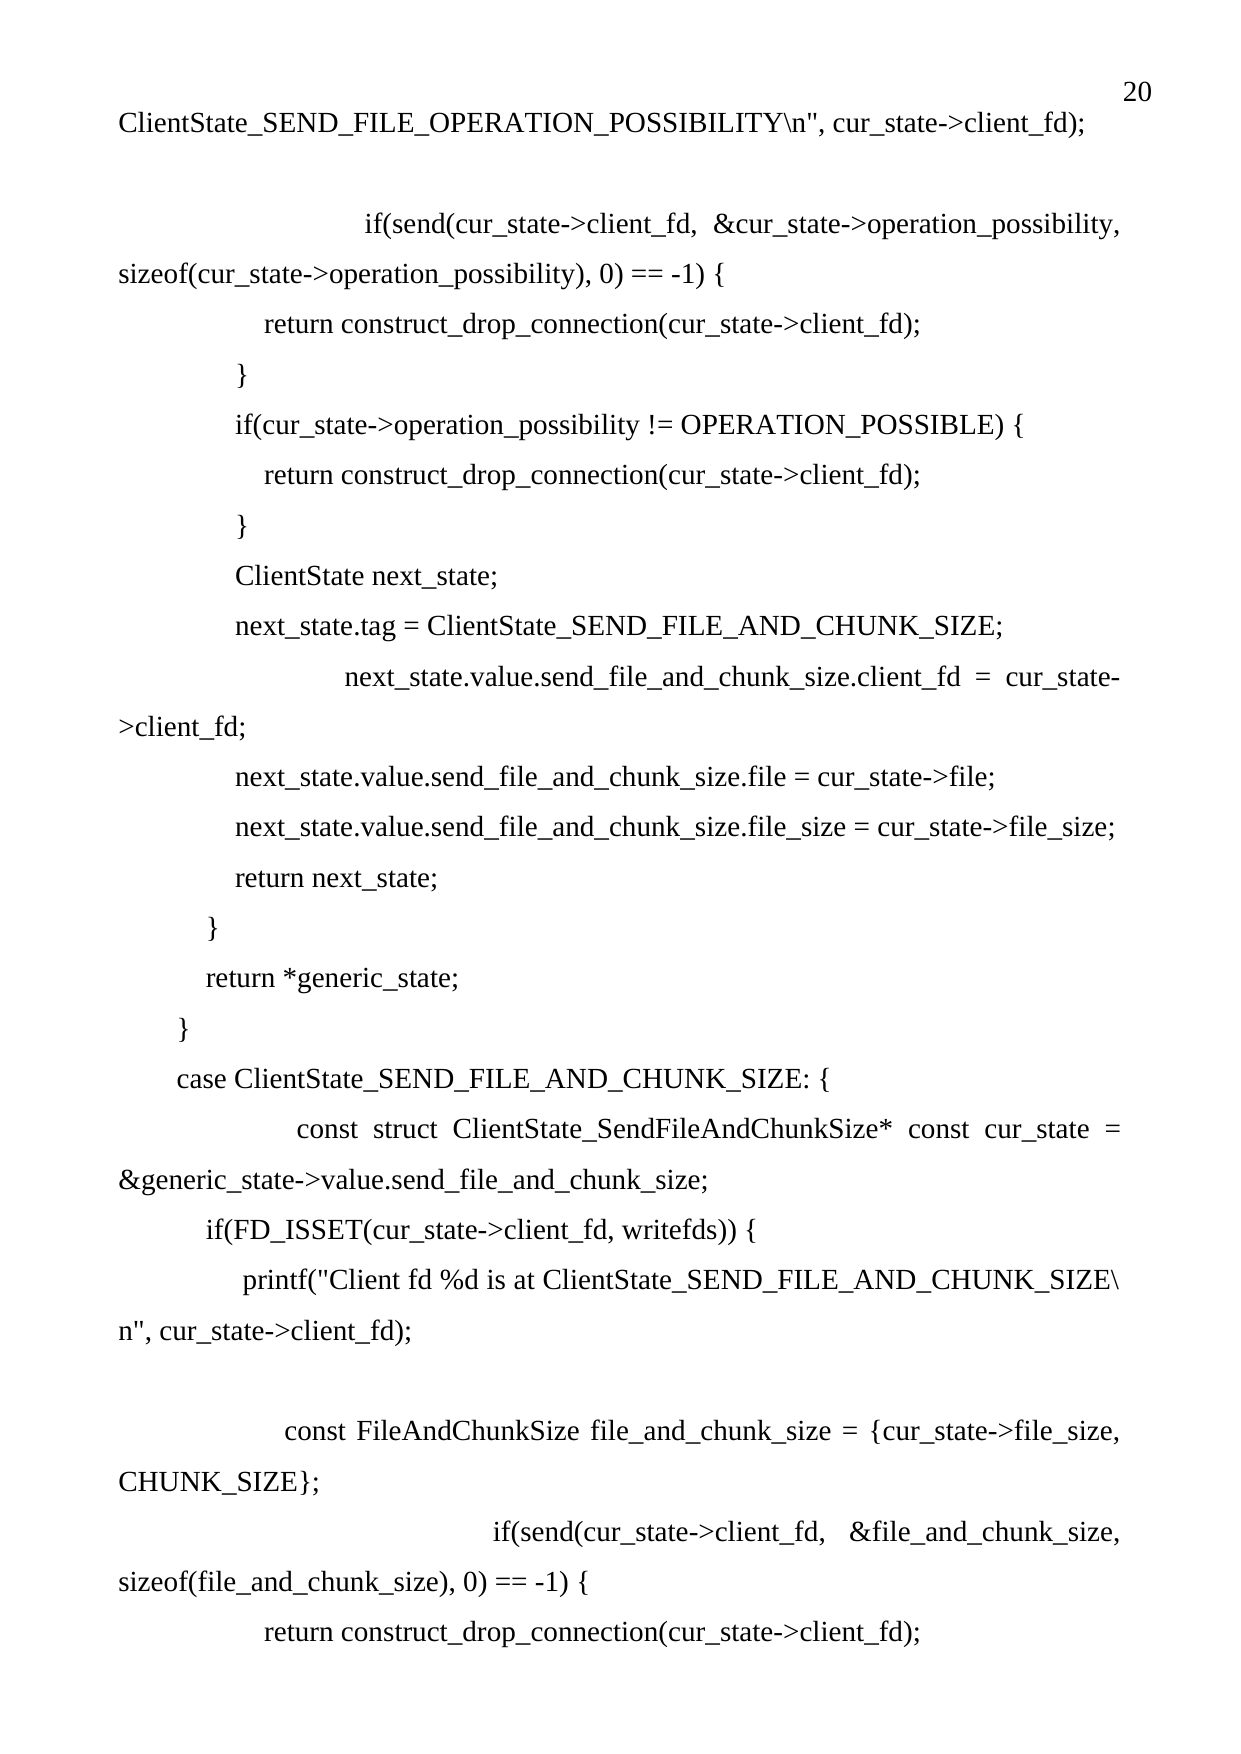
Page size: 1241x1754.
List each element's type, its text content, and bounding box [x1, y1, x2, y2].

text next_state.value.send_file_and_chunk_size.file_size = cur_state->file_size; [118, 809, 1122, 843]
text if(send(cur_state->client_fd, &cur_state->operation_possibility, sizeof(cur_state->operation_possibility), 0) == -1) { [118, 206, 1122, 290]
text } [118, 357, 1122, 390]
text return *generic_state; [118, 961, 1122, 994]
text next_state.value.send_file_and_chunk_size.client_fd = cur_state->client_fd; [118, 659, 1122, 742]
text if(FD_ISSET(cur_state->client_fd, writefds)) { [118, 1212, 1122, 1246]
text case ClientState_SEND_FILE_AND_CHUNK_SIZE: { [118, 1061, 1122, 1095]
text return construct_drop_connection(cur_state->client_fd); [118, 457, 1122, 491]
text if(cur_state->operation_possibility != OPERATION_POSSIBLE) { [118, 407, 1122, 441]
text next_state.value.send_file_and_chunk_size.file = cur_state->file; [118, 759, 1122, 793]
text next_state.tag = ClientState_SEND_FILE_AND_CHUNK_SIZE; [118, 608, 1122, 642]
text } [118, 910, 1122, 944]
text const struct ClientState_SendFileAndChunkSize* const cur_state = &generic_state->value.send_file_and_chunk_size; [118, 1111, 1122, 1195]
text const FileAndChunkSize file_and_chunk_size = {cur_state->file_size, CHUNK_SIZE}; [118, 1413, 1122, 1497]
text return next_state; [118, 860, 1122, 893]
text } [118, 508, 1122, 541]
text } [118, 1011, 1122, 1044]
text if(send(cur_state->client_fd, &file_and_chunk_size, sizeof(file_and_chunk_size), 0) == -1) { [118, 1514, 1122, 1598]
text printf("Client fd %d is at ClientState_SEND_FILE_AND_CHUNK_SIZE\n", cur_state->client_fd); [118, 1262, 1122, 1346]
text return construct_drop_connection(cur_state->client_fd); [118, 1614, 1122, 1648]
text ClientState next_state; [118, 558, 1122, 592]
text return construct_drop_connection(cur_state->client_fd); [118, 306, 1122, 340]
text ClientState_SEND_FILE_OPERATION_POSSIBILITY\n", cur_state->client_fd); [118, 105, 1122, 139]
